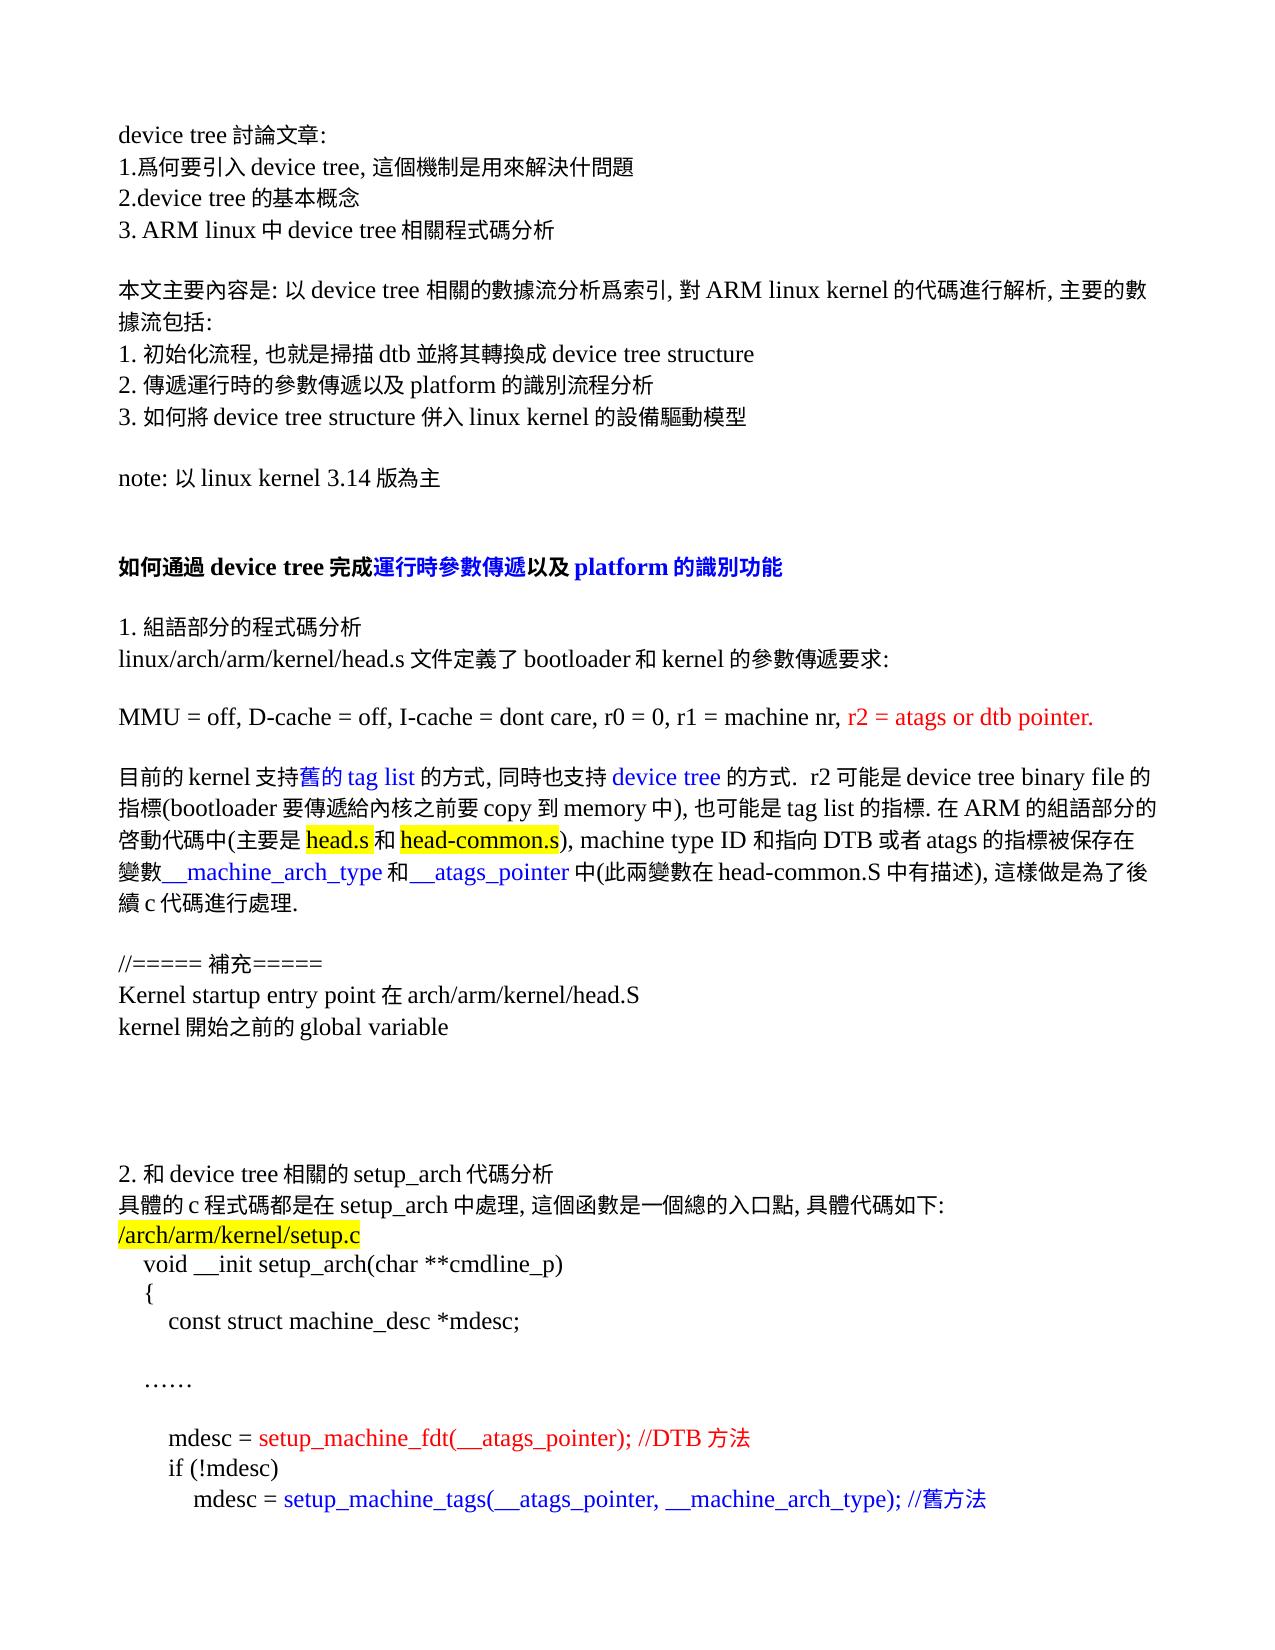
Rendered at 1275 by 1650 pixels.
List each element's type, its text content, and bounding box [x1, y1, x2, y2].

text if (!mdesc) [118, 1453, 1157, 1482]
text 3. 如何將device tree structure併入linux kernel的設備驅動模型 [118, 400, 1157, 432]
text 本文主要內容是: 以device tree 相關的數據流分析爲索引, 對ARM linux kernel的代碼進行解析, 主要的數據流包括: [118, 273, 1157, 337]
text 1. 組語部分的程式碼分析 [118, 610, 1157, 642]
text 3. ARM linux中device tree相關程式碼分析 [118, 213, 1157, 245]
text note: 以linux kernel 3.14版為主 [118, 461, 1157, 492]
text MMU = off, D-cache = off, I-cache = dont care, r0 = 0, r1 = machine nr, r2 = atags or dtb pointer. [118, 702, 1157, 731]
text device tree討論文章: [118, 118, 1157, 150]
text 1.爲何要引入device tree, 這個機制是用來解決什問題 [118, 150, 1157, 181]
text 具體的c程式碼都是在setup_arch中處理, 這個函數是一個總的入口點, 具體代碼如下: [118, 1188, 1157, 1220]
text linux/arch/arm/kernel/head.s文件定義了bootloader和kernel的參數傳遞要求: [118, 642, 1157, 673]
text { [118, 1278, 1157, 1306]
text 2. 和device tree相關的setup_arch代碼分析 [118, 1157, 1157, 1188]
text 1. 初始化流程, 也就是掃描dtb並將其轉換成 device tree structure [118, 337, 1157, 368]
text void __init setup_arch(char **cmdline_p) [118, 1249, 1157, 1278]
text 目前的kernel支持舊的tag list的方式, 同時也支持device tree的方式. r2可能是device tree binary file的指標(bootloader要傳遞給內核之前要copy到memory中), 也可能是 tag list的指標. 在ARM的組語部分的啓動代碼中(主要是head.s和head-common.s), machine type ID 和指向DTB或者atags的指標被保存在變數__machine_arch_type和__atags_pointer中(此兩變數在head-common.S中有描述), 這樣做是為了後續c代碼進行處理. [118, 760, 1157, 918]
text 2.device tree的基本概念 [118, 181, 1157, 213]
text Kernel startup entry point在 arch/arm/kernel/head.S [118, 978, 1157, 1010]
text kernel開始之前的global variable [118, 1010, 1157, 1042]
text mdesc = setup_machine_fdt(__atags_pointer); //DTB方法 [118, 1421, 1157, 1453]
text const struct machine_desc *mdesc; [118, 1306, 1157, 1335]
text /arch/arm/kernel/setup.c [118, 1220, 1157, 1249]
text …… [118, 1364, 1157, 1393]
text 2. 傳遞運行時的參數傳遞以及platform的識別流程分析 [118, 368, 1157, 400]
text 如何通過device tree完成運行時參數傳遞以及platform的識別功能 [118, 550, 1157, 581]
text mdesc = setup_machine_tags(__atags_pointer, __machine_arch_type); //舊方法 [118, 1482, 1157, 1513]
text //===== 補充===== [118, 947, 1157, 978]
